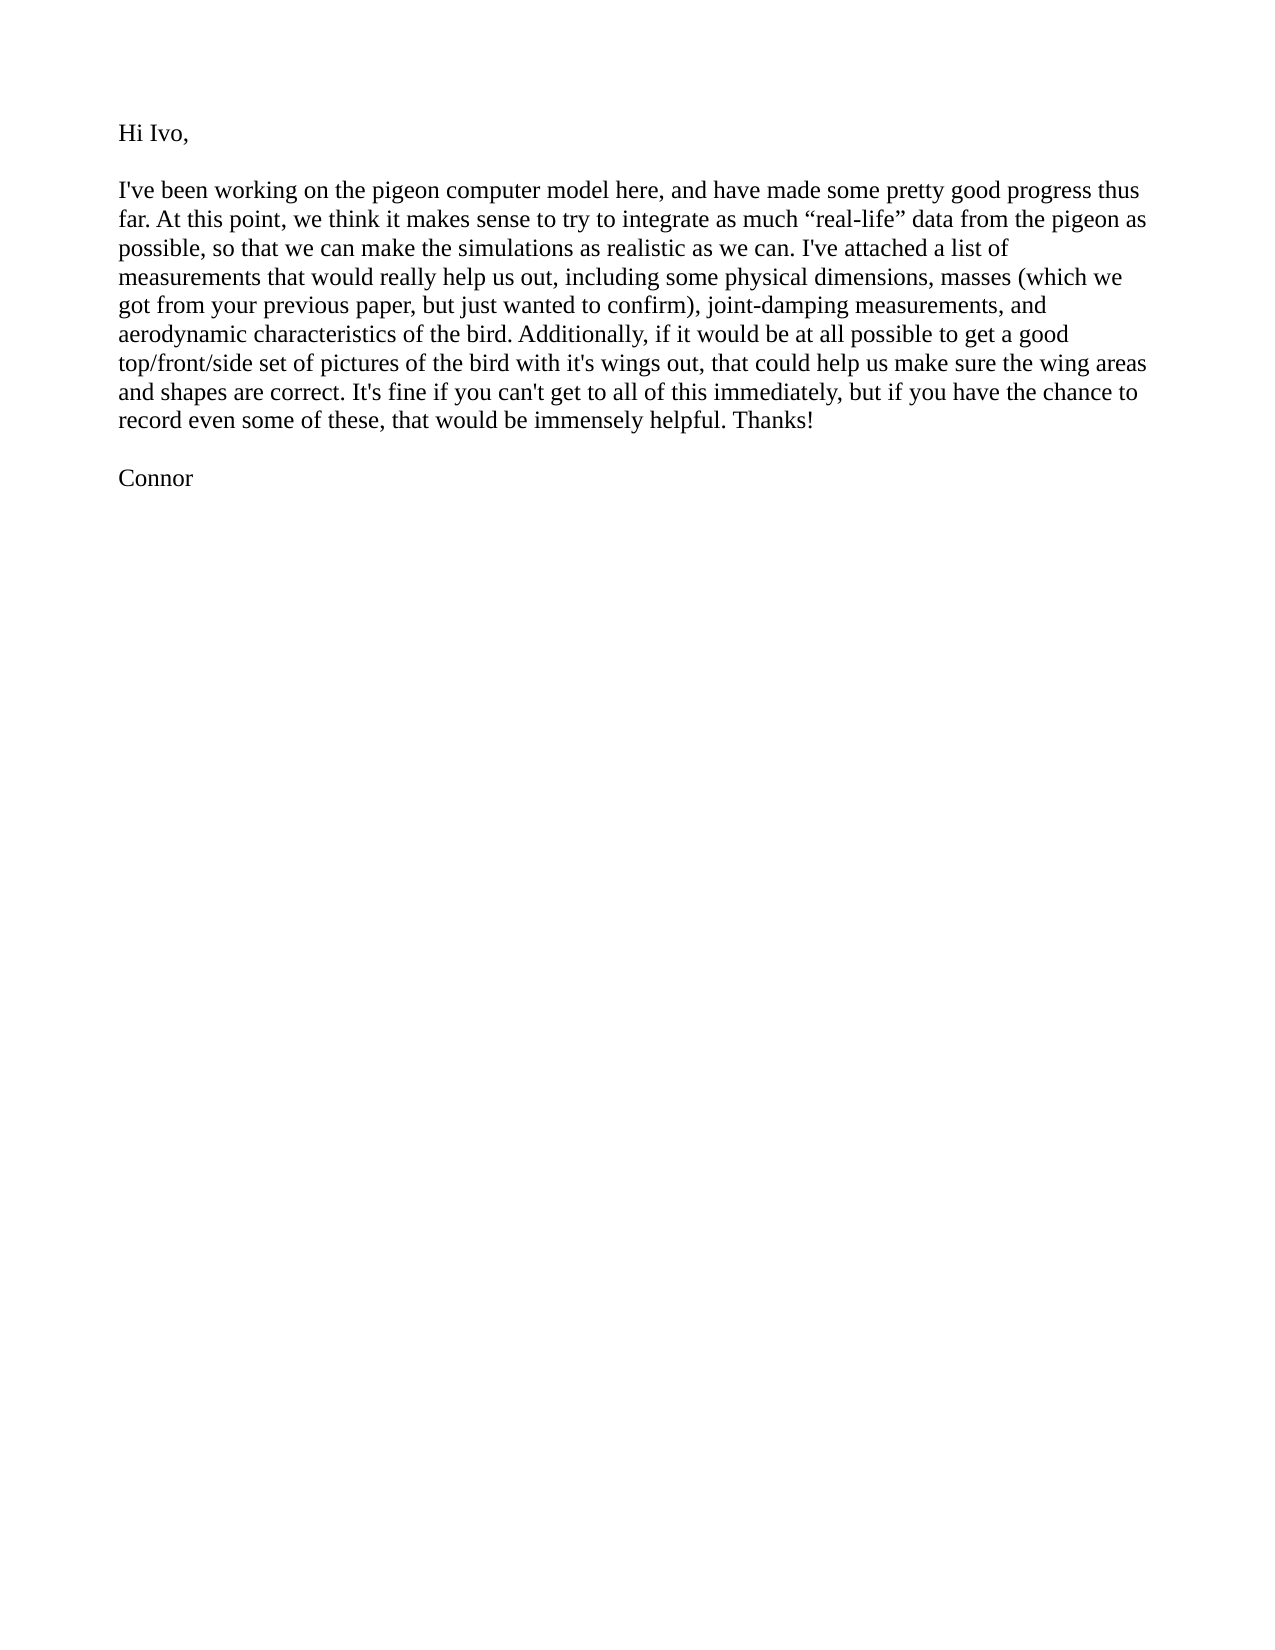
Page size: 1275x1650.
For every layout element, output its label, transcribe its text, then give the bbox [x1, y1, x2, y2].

text Connor [118, 463, 1157, 492]
text I've been working on the pigeon computer model here, and have made some pretty good progress thus far. At this point, we think it makes sense to try to integrate as much “real-life” data from the pigeon as possible, so that we can make the simulations as realistic as we can. I've attached a list of measurements that would really help us out, including some physical dimensions, masses (which we got from your previous paper, but just wanted to confirm), joint-damping measurements, and aerodynamic characteristics of the bird. Additionally, if it would be at all possible to get a good top/front/side set of pictures of the bird with it's wings out, that could help us make sure the wing areas and shapes are correct. It's fine if you can't get to all of this immediately, but if you have the chance to record even some of these, that would be immensely helpful. Thanks! [118, 176, 1157, 434]
text Hi Ivo, [118, 118, 1157, 147]
